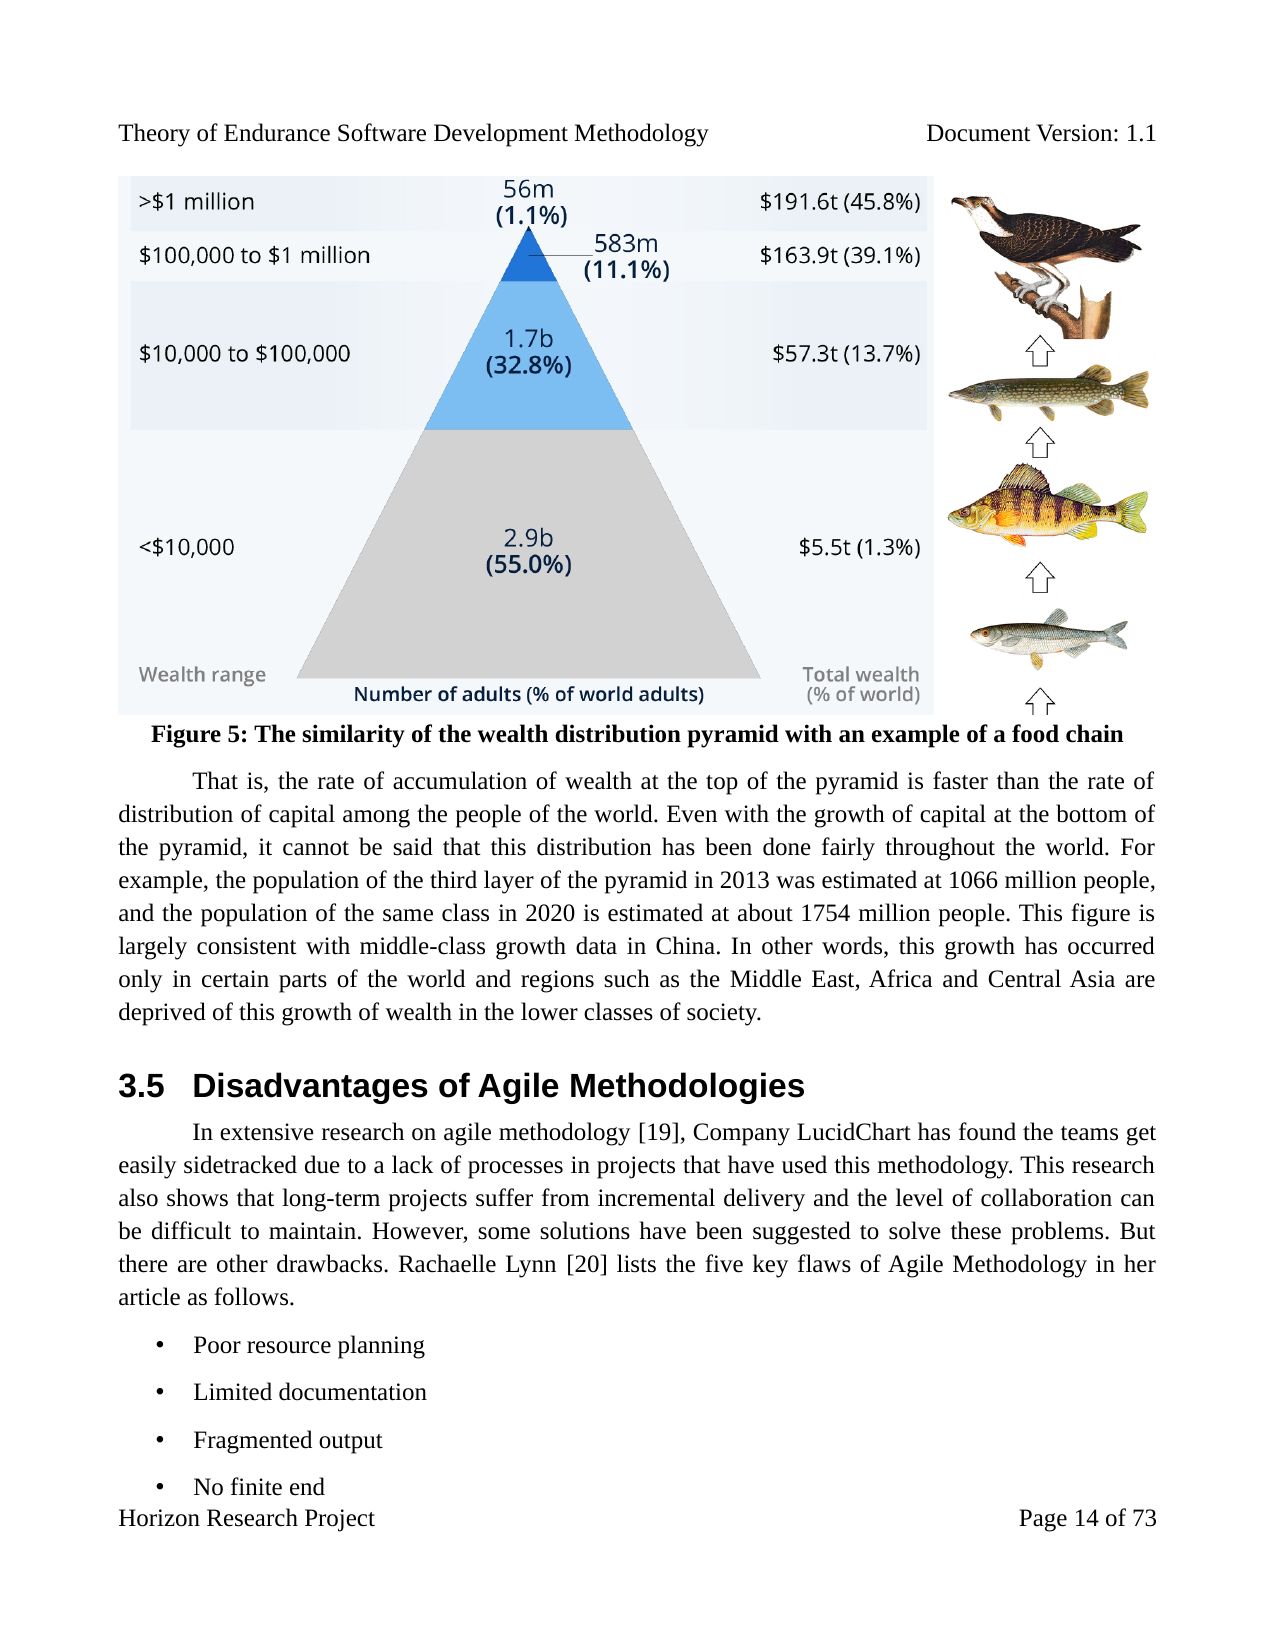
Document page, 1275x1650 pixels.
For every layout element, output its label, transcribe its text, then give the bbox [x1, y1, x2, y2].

list Poor resource planning [156, 1330, 1157, 1358]
list Limited documentation [156, 1377, 1157, 1406]
list Fragmented output [156, 1425, 1157, 1454]
text That is, the rate of accumulation of wealth at the top of the pyramid is faster than the rate of distribution of capital among the people of the world. Even with the growth of capital at the bottom of the pyramid, it cannot be said that this distribution has been done fairly throughout the world. For example, the population of the third layer of the pyramid in 2013 was estimated at 1066 million people, and the population of the same class in 2020 is estimated at about 1754 million people. This figure is largely consistent with middle-class growth data in China. In other words, this growth has occurred only in certain parts of the world and regions such as the Middle East, Africa and Central Asia are deprived of this growth of wealth in the lower classes of society. [118, 766, 1157, 1026]
subtitle Disadvantages of Agile Methodologies [118, 1066, 1157, 1104]
text In extensive research on agile methodology [19], Company LucidChart has found the teams get easily sidetracked due to a lack of processes in projects that have used this methodology. This research also shows that long-term projects suffer from incremental delivery and the level of collaboration can be difficult to maintain. However, some solutions have been suggested to solve these problems. But there are other drawbacks. Rachaelle Lynn [20] lists the five key flaws of Agile Methodology in her article as follows. [118, 1117, 1157, 1311]
list No finite end [156, 1472, 1157, 1501]
text Figure 5: The similarity of the wealth distribution pyramid with an example of a food chain [118, 715, 1157, 747]
picture [118, 176, 1157, 715]
